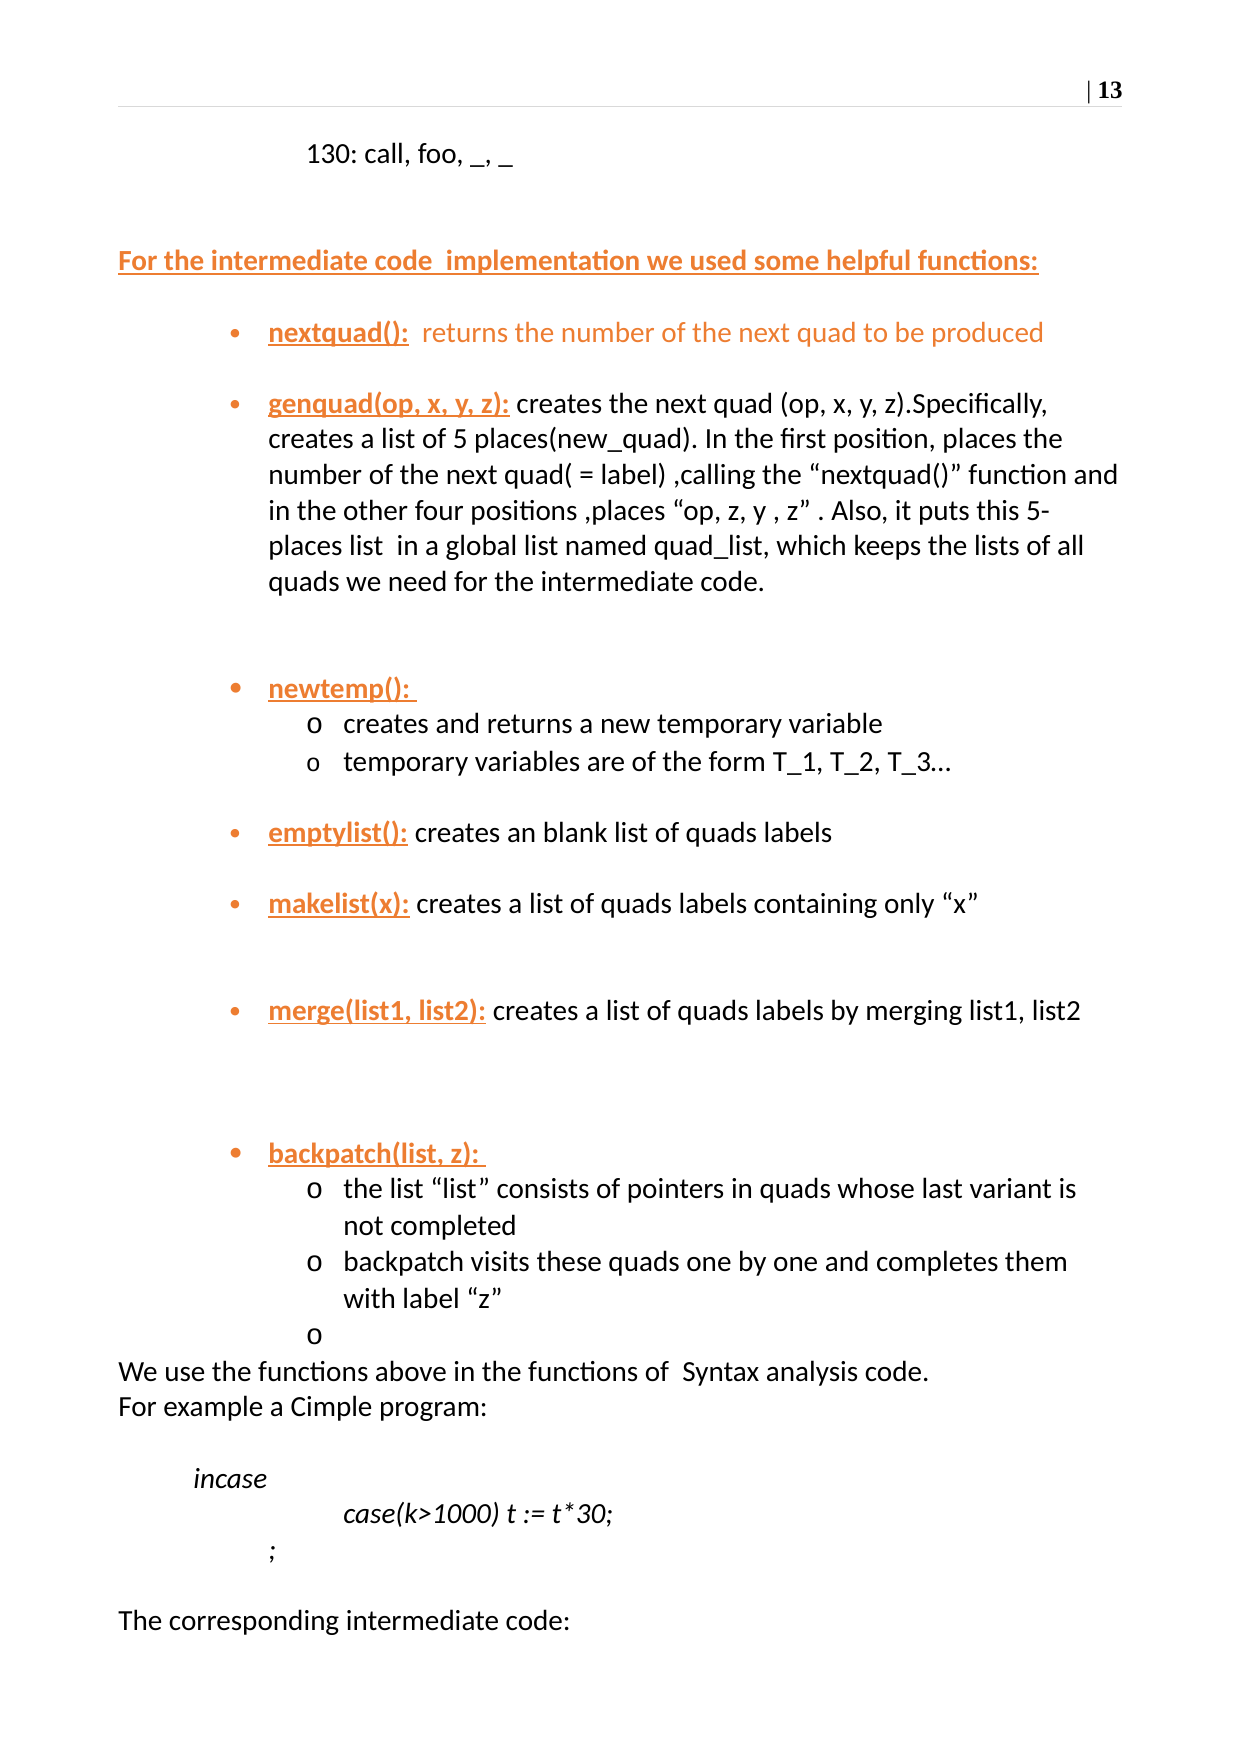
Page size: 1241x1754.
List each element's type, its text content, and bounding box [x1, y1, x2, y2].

text The corresponding intermediate code: [118, 1602, 1122, 1638]
list creates and returns a new temporary variable [306, 706, 1122, 743]
list backpatch visits these quads one by one and completes them with label “z” [306, 1243, 1122, 1316]
list makelist(x): creates a list of quads labels containing only “x” [231, 885, 1122, 921]
list backpatch(list, z): [231, 1135, 1122, 1170]
list newtemp(): [231, 670, 1122, 706]
text incase [118, 1460, 1122, 1495]
text For the intermediate code implementation we used some helpful functions: [118, 242, 1122, 278]
list temporary variables are of the form Τ_1, T_2, T_3… [306, 743, 1122, 778]
text For example a Cimple program: [118, 1388, 1122, 1424]
text 130: call, foo, _, _ [268, 136, 1122, 171]
list the list “list” consists of pointers in quads whose last variant is not completed [306, 1170, 1122, 1243]
list nextquad(): returns the number of the next quad to be produced [231, 314, 1122, 349]
list merge(list1, list2): creates a list of quads labels by merging list1, list2 [231, 992, 1122, 1028]
text ; [118, 1531, 1122, 1567]
list genquad(op, x, y, z): creates the next quad (op, x, y, z).Specifically, creates a list of 5 places(new_quad). In the first position, places the number of the next quad( = label) ,calling the “nextquad()” function and in the other four positions ,places “op, z, y , z” . Also, it puts this 5-places list in a global list named quad_list, which keeps the lists of all quads we need for the intermediate code. [231, 385, 1122, 599]
text We use the functions above in the functions of Syntax analysis code. [118, 1353, 1122, 1388]
list emptylist(): creates an blank list of quads labels [231, 814, 1122, 850]
text case(k>1000) t := t*30; [118, 1495, 1122, 1531]
